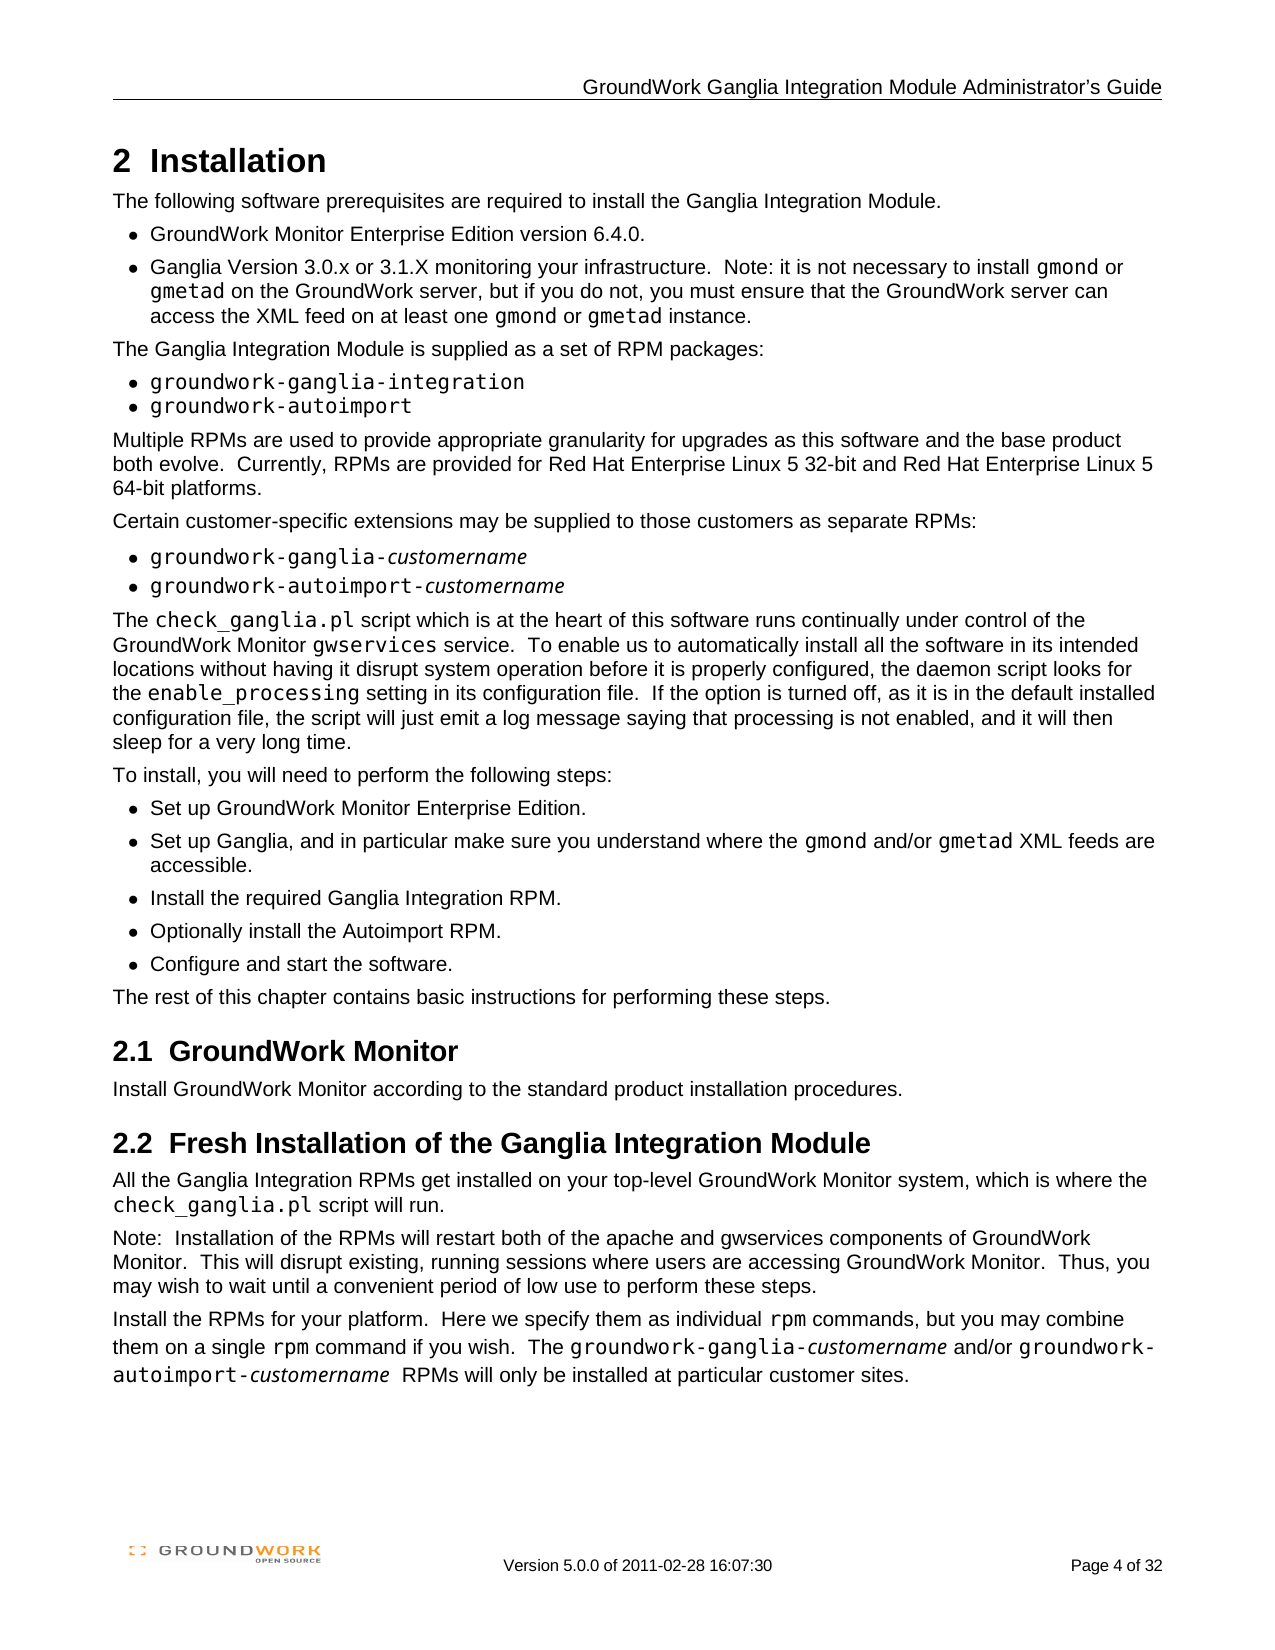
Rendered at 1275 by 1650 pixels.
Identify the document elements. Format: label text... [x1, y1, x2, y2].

text Note: Installation of the RPMs will restart both of the apache and gwservices components of GroundWork Monitor. This will disrupt existing, running sessions where users are accessing GroundWork Monitor. Thus, you may wish to wait until a convenient period of low use to perform these steps. [112, 1226, 1162, 1298]
list groundwork-autoimport [127, 394, 1162, 419]
list GroundWork Monitor Enterprise Edition version 6.4.0. [127, 222, 1162, 246]
text The following software prerequisites are required to install the Ganglia Integration Module. [112, 188, 1162, 213]
text To install, you will need to perform the following steps: [112, 763, 1162, 787]
list Set up GroundWork Monitor Enterprise Edition. [127, 796, 1162, 820]
list Install the required Ganglia Integration RPM. [127, 886, 1162, 910]
text Certain customer-specific extensions may be supplied to those customers as separate RPMs: [112, 509, 1162, 533]
text All the Ganglia Integration RPMs get installed on your top-level GroundWork Monitor system, which is where the check_ganglia.pl script will run. [112, 1168, 1162, 1217]
text Install the RPMs for your platform. Here we specify them as individual rpm commands, but you may combine them on a single rpm command if you wish. The groundwork-ganglia-customername and/or groundwork-autoimport-customername RPMs will only be installed at particular customer sites. [112, 1307, 1162, 1389]
text Install GroundWork Monitor according to the standard product installation procedures. [112, 1077, 1162, 1101]
text The rest of this chapter contains basic instructions for performing these steps. [112, 985, 1162, 1009]
picture [129, 1546, 321, 1563]
text The Ganglia Integration Module is supplied as a set of RPM packages: [112, 337, 1162, 361]
text The check_ganglia.pl script which is at the heart of this software runs continually under control of the GroundWork Monitor gwservices service. To enable us to automatically install all the software in its intended locations without having it disrupt system operation before it is properly configured, the daemon script looks for the enable_processing setting in its configuration file. If the option is turned off, as it is in the default installed configuration file, the script will just emit a log message saying that processing is not enabled, and it will then sleep for a very long time. [112, 608, 1162, 754]
list groundwork-autoimport-customername [127, 571, 1162, 599]
list Optionally install the Autoimport RPM. [127, 919, 1162, 943]
subtitle GroundWork Monitor [112, 1034, 1162, 1068]
text Multiple RPMs are used to provide appropriate granularity for upgrades as this software and the base product both evolve. Currently, RPMs are provided for Red Hat Enterprise Linux 5 32-bit and Red Hat Enterprise Linux 5 64-bit platforms. [112, 428, 1162, 500]
list Ganglia Version 3.0.x or 3.1.X monitoring your infrastructure. Note: it is not necessary to install gmond or gmetad on the GroundWork server, but if you do not, you must ensure that the GroundWork server can access the XML feed on at least one gmond or gmetad instance. [127, 254, 1162, 328]
list groundwork-ganglia-integration [127, 370, 1162, 394]
subtitle Installation [112, 141, 1162, 179]
list groundwork-ganglia-customername [127, 542, 1162, 571]
subtitle Fresh Installation of the Ganglia Integration Module [112, 1126, 1162, 1159]
list Set up Ganglia, and in particular make sure you understand where the gmond and/or gmetad XML feeds are accessible. [127, 829, 1162, 877]
list Configure and start the software. [127, 952, 1162, 976]
